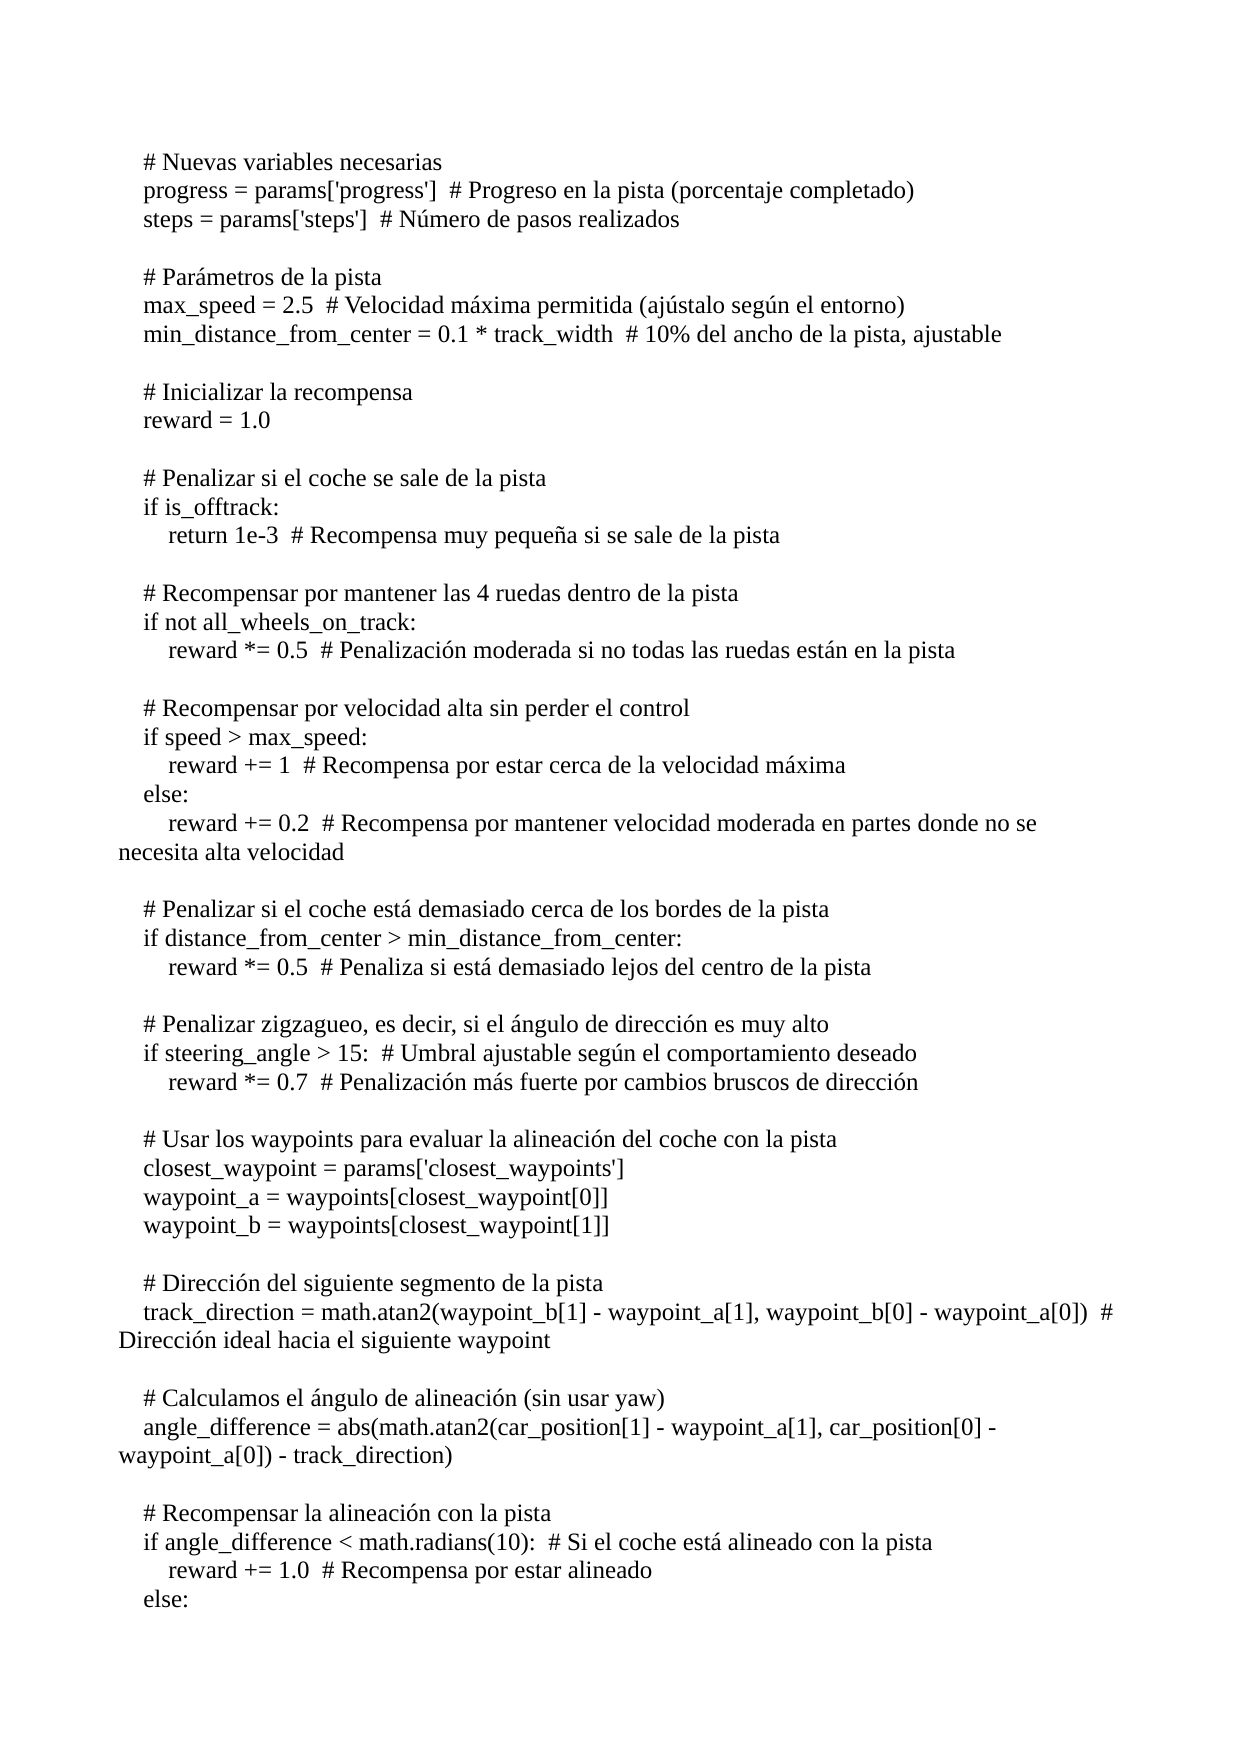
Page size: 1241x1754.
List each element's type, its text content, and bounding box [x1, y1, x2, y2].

text reward += 1 # Recompensa por estar cerca de la velocidad máxima [118, 751, 1122, 779]
text # Recompensar por mantener las 4 ruedas dentro de la pista [118, 578, 1122, 607]
text progress = params['progress'] # Progreso en la pista (porcentaje completado) [118, 176, 1122, 204]
text min_distance_from_center = 0.1 * track_width # 10% del ancho de la pista, ajustable [118, 319, 1122, 348]
text # Penalizar zigzagueo, es decir, si el ángulo de dirección es muy alto [118, 1009, 1122, 1038]
text # Usar los waypoints para evaluar la alineación del coche con la pista [118, 1124, 1122, 1153]
text else: [118, 1584, 1122, 1613]
text if is_offtrack: [118, 492, 1122, 521]
text if not all_wheels_on_track: [118, 607, 1122, 636]
text # Penalizar si el coche se sale de la pista [118, 463, 1122, 492]
text return 1e-3 # Recompensa muy pequeña si se sale de la pista [118, 521, 1122, 549]
text waypoint_a = waypoints[closest_waypoint[0]] [118, 1182, 1122, 1211]
text waypoint_b = waypoints[closest_waypoint[1]] [118, 1211, 1122, 1239]
text max_speed = 2.5 # Velocidad máxima permitida (ajústalo según el entorno) [118, 291, 1122, 319]
text reward += 0.2 # Recompensa por mantener velocidad moderada en partes donde no se necesita alta velocidad [118, 808, 1122, 866]
text reward *= 0.5 # Penaliza si está demasiado lejos del centro de la pista [118, 952, 1122, 981]
text reward *= 0.5 # Penalización moderada si no todas las ruedas están en la pista [118, 636, 1122, 664]
text angle_difference = abs(math.atan2(car_position[1] - waypoint_a[1], car_position[0] - waypoint_a[0]) - track_direction) [118, 1412, 1122, 1469]
text reward *= 0.7 # Penalización más fuerte por cambios bruscos de dirección [118, 1067, 1122, 1096]
text else: [118, 779, 1122, 808]
text if angle_difference < math.radians(10): # Si el coche está alineado con la pista [118, 1527, 1122, 1556]
text closest_waypoint = params['closest_waypoints'] [118, 1153, 1122, 1182]
text # Calculamos el ángulo de alineación (sin usar yaw) [118, 1383, 1122, 1412]
text # Recompensar por velocidad alta sin perder el control [118, 693, 1122, 722]
text # Parámetros de la pista [118, 262, 1122, 291]
text reward = 1.0 [118, 406, 1122, 434]
text if distance_from_center > min_distance_from_center: [118, 923, 1122, 952]
text # Nuevas variables necesarias [118, 147, 1122, 176]
text # Penalizar si el coche está demasiado cerca de los bordes de la pista [118, 894, 1122, 923]
text track_direction = math.atan2(waypoint_b[1] - waypoint_a[1], waypoint_b[0] - waypoint_a[0]) # Dirección ideal hacia el siguiente waypoint [118, 1297, 1122, 1354]
text steps = params['steps'] # Número de pasos realizados [118, 204, 1122, 233]
text if speed > max_speed: [118, 722, 1122, 751]
text # Dirección del siguiente segmento de la pista [118, 1268, 1122, 1297]
text if steering_angle > 15: # Umbral ajustable según el comportamiento deseado [118, 1038, 1122, 1067]
text # Recompensar la alineación con la pista [118, 1498, 1122, 1527]
text # Inicializar la recompensa [118, 377, 1122, 406]
text reward += 1.0 # Recompensa por estar alineado [118, 1556, 1122, 1584]
